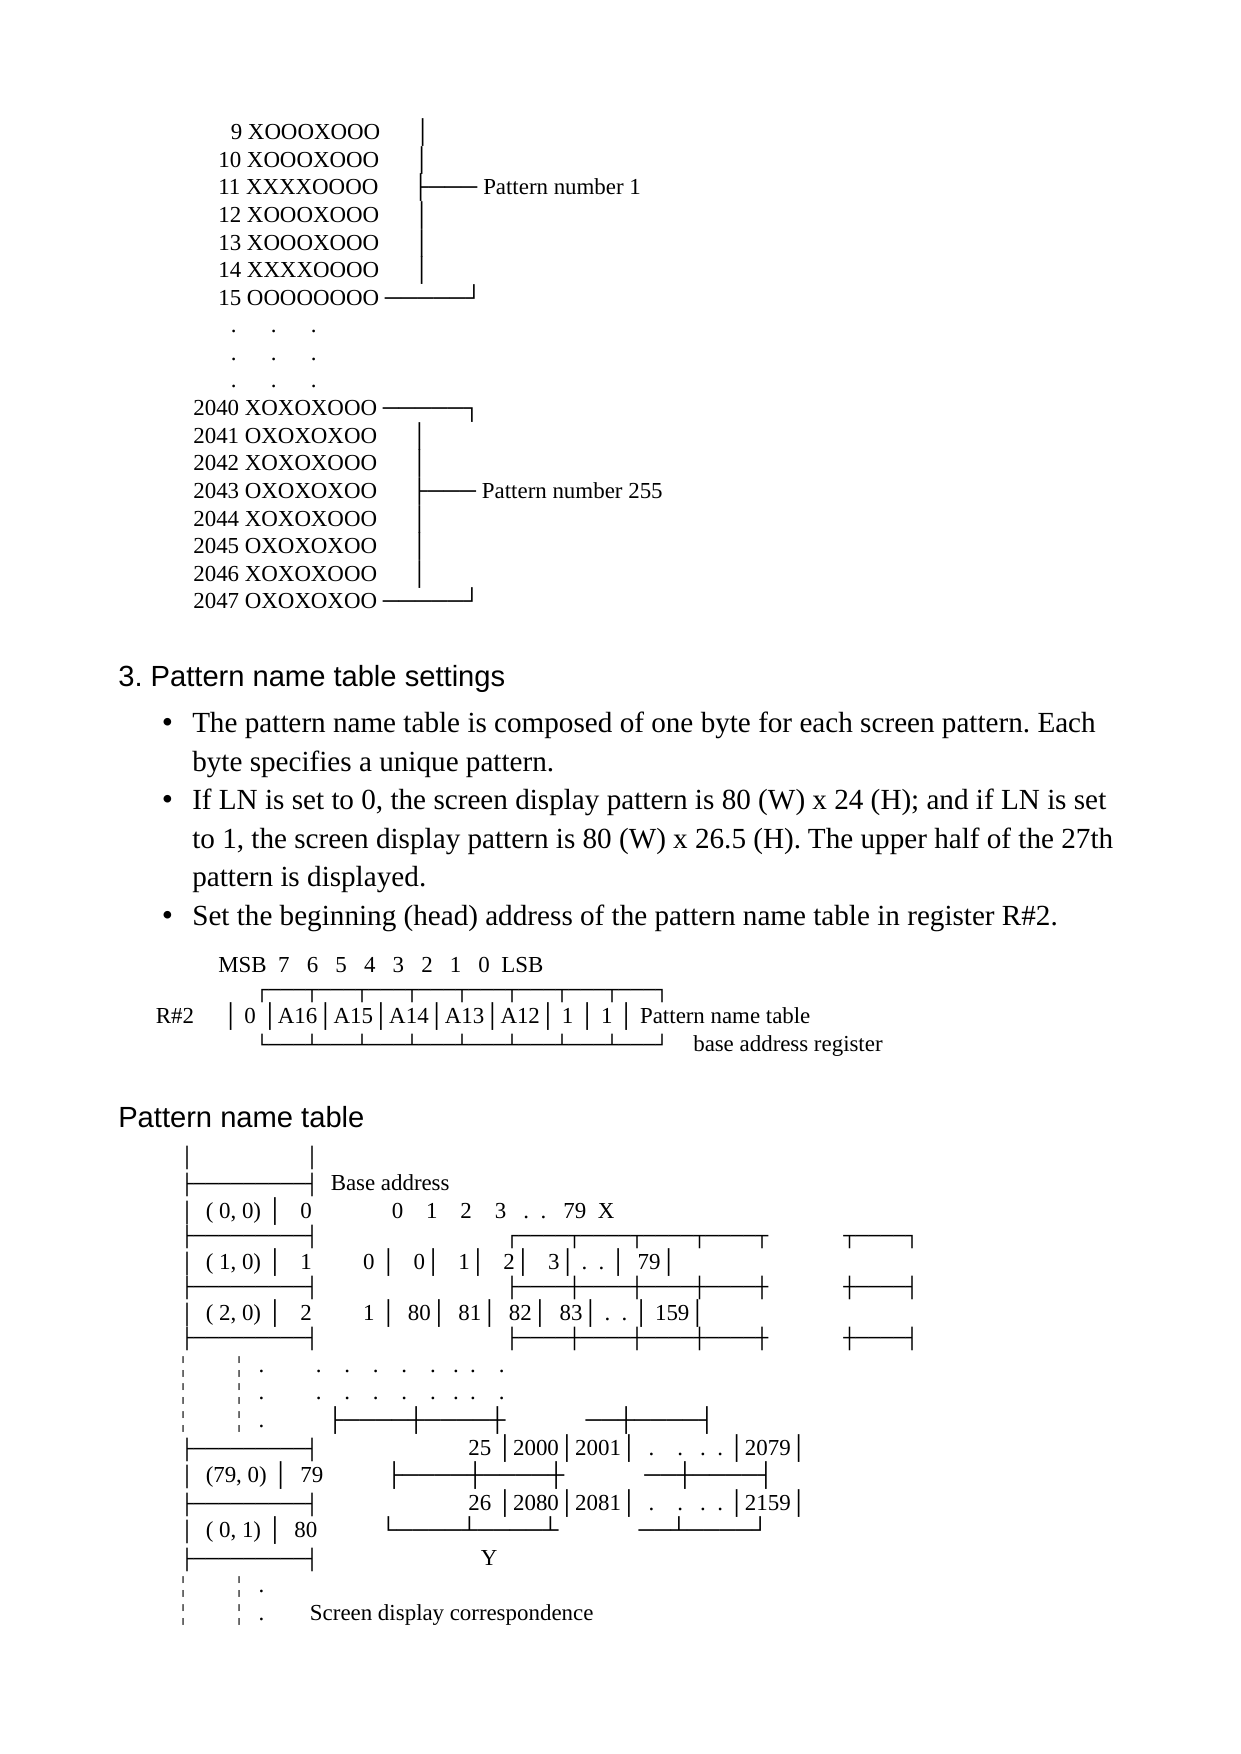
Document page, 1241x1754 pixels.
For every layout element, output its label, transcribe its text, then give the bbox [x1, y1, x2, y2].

subtitle Pattern name table [118, 1100, 1122, 1133]
text │ ( 2, 0) │ 2 1 │ 80│ 81│ 82│ 83│ . . │ 159│ [698, 1299, 1122, 1327]
text │ ( 1, 0) │ 1 0 │ 0│ 1│ 2│ 3│ . . │ 79│ [669, 1248, 1122, 1276]
text R#2 │ 0 │A16│A15│A14│A13│A12│ 1 │ 1 │ Pattern name table [437, 1002, 491, 1030]
text ├─────────┤ 26 │2080│2081│ . . . . │2159│ [187, 1504, 311, 1516]
text │ ( 1, 0) │ 1 0 │ 0│ 1│ 2│ 3│ . . │ 79│ [619, 1248, 667, 1276]
text │ ( 2, 0) │ 2 1 │ 80│ 81│ 82│ 83│ . . │ 159│ [118, 1299, 273, 1327]
text │ ( 0, 1) │ 80 └────┴────┴ ──┴────┘ [275, 1516, 1122, 1544]
text 10 XOOOXOOO │ [118, 146, 420, 173]
text ├─────────┤ 25 │2000│2001│ . . . . │2079│ [118, 1433, 1122, 1461]
text ├─────────┤ ├────┼────┼────┼────┼ ┼────┤ [118, 1327, 1122, 1351]
text ¦ ¦ . [118, 1572, 1122, 1599]
text ├─────────┤ ├────┼────┼────┼────┼ ┼────┤ [312, 1276, 511, 1299]
text ¦ ¦ . ├────┼────┼ ──┼────┤ [627, 1406, 705, 1419]
text ├─────────┤ 26 │2080│2081│ . . . . │2159│ [567, 1489, 627, 1516]
text 14 XXXXOOOO │ [422, 256, 1122, 284]
text ├─────────┤ ├────┼────┼────┼────┼ ┼────┤ [187, 1287, 311, 1299]
text 2047 OXOXOXOO ─────┘ [118, 587, 1122, 615]
text │ ( 1, 0) │ 1 0 │ 0│ 1│ 2│ 3│ . . │ 79│ [389, 1248, 432, 1276]
text │ ( 2, 0) │ 2 1 │ 80│ 81│ 82│ 83│ . . │ 159│ [439, 1299, 488, 1327]
text 12 XOOOXOOO │ [118, 201, 420, 228]
text │ ( 1, 0) │ 1 0 │ 0│ 1│ 2│ 3│ . . │ 79│ [523, 1248, 566, 1276]
text │ ( 1, 0) │ 1 0 │ 0│ 1│ 2│ 3│ . . │ 79│ [434, 1248, 476, 1276]
text 15 OOOOOOOO ─────┘ [118, 284, 1122, 311]
text 9 XOOOXOOO │ [423, 118, 1122, 146]
text . . . [118, 339, 1122, 367]
text │ ( 1, 0) │ 1 0 │ 0│ 1│ 2│ 3│ . . │ 79│ [118, 1248, 273, 1276]
text │ ( 0, 0) │ 0 0 1 2 3 . . 79 X [118, 1197, 273, 1224]
list If LN is set to 0, the screen display pattern is 80 (W) x 24 (H); and if LN is set to 1, the screen display pattern is 80 (W) x 26.5 (H). The upper half of the 27th pattern is displayed. [162, 782, 1122, 893]
text ├─────────┤ ┌────┬────┬────┬────┬ ┬────┐ [118, 1224, 1122, 1248]
text ├─────────┤ ├────┼────┼────┼────┼ ┼────┤ [118, 1276, 186, 1299]
text │ │ [187, 1146, 311, 1169]
text 12 XOOOXOOO │ [422, 201, 1122, 228]
text ├─────────┤ 26 │2080│2081│ . . . . │2159│ [737, 1489, 797, 1516]
text │ ( 2, 0) │ 2 1 │ 80│ 81│ 82│ 83│ . . │ 159│ [275, 1299, 387, 1327]
text R#2 │ 0 │A16│A15│A14│A13│A12│ 1 │ 1 │ Pattern name table [381, 1002, 435, 1030]
text ¦ ¦ . ├────┼────┼ ──┼────┤ [707, 1406, 1122, 1433]
text │ ( 0, 1) │ 80 └────┴────┴ ──┴────┘ [118, 1516, 273, 1544]
text R#2 │ 0 │A16│A15│A14│A13│A12│ 1 │ 1 │ Pattern name table [270, 1002, 324, 1030]
text ├─────────┤ Base address [118, 1169, 1122, 1197]
text 2045 OXOXOXOO │ [420, 532, 1122, 560]
text │ ( 2, 0) │ 2 1 │ 80│ 81│ 82│ 83│ . . │ 159│ [389, 1299, 437, 1327]
text │ (79, 0) │ 79 ├────┼────┼ ──┼────┤ [685, 1461, 764, 1489]
text ¦ ¦ . Screen display correspondence [118, 1599, 1122, 1627]
text └───┴───┴───┴───┴───┴───┴───┴───┘ base address register [118, 1030, 1122, 1058]
text 11 XXXXOOOO ├─── Pattern number 1 [118, 173, 419, 201]
text │ │ [118, 1146, 186, 1169]
text 13 XOOOXOOO │ [118, 228, 420, 256]
text 2042 XOXOXOOO │ [118, 449, 418, 477]
text ¦ ¦ . ├────┼────┼ ──┼────┤ [118, 1406, 334, 1433]
subtitle 3. Pattern name table settings [118, 659, 1122, 693]
text ┌───┬───┬───┬───┬───┬───┬───┬───┐ [118, 979, 1122, 1002]
text ├─────────┤ 26 │2080│2081│ . . . . │2159│ [629, 1489, 735, 1516]
text │ (79, 0) │ 79 ├────┼────┼ ──┼────┤ [395, 1461, 474, 1489]
text 2044 XOXOXOOO │ [118, 504, 418, 532]
list The pattern name table is composed of one byte for each screen pattern. Each byte specifies a unique pattern. [162, 705, 1122, 777]
text │ (79, 0) │ 79 ├────┼────┼ ──┼────┤ [476, 1461, 555, 1489]
text ¦ ¦ . . . . . . . . . [118, 1378, 1122, 1406]
text . . . [118, 367, 1122, 394]
text │ (79, 0) │ 79 ├────┼────┼ ──┼────┤ [557, 1461, 683, 1489]
text ├─────────┤ 26 │2080│2081│ . . . . │2159│ [799, 1489, 1122, 1516]
text 2044 XOXOXOOO │ [420, 504, 1122, 532]
text R#2 │ 0 │A16│A15│A14│A13│A12│ 1 │ 1 │ Pattern name table [493, 1002, 546, 1030]
text 2043 OXOXOXOO ├─── Pattern number 255 [118, 477, 418, 504]
text 10 XOOOXOOO │ [422, 146, 1122, 173]
text ¦ ¦ . ├────┼────┼ ──┼────┤ [336, 1406, 415, 1433]
text │ ( 2, 0) │ 2 1 │ 80│ 81│ 82│ 83│ . . │ 159│ [490, 1299, 538, 1327]
text ├─────────┤ Y [118, 1544, 1122, 1572]
text ├─────────┤ ├────┼────┼────┼────┼ ┼────┤ [187, 1276, 311, 1286]
text ¦ ¦ . . . . . . . . . [118, 1351, 1122, 1378]
text ├─────────┤ 26 │2080│2081│ . . . . │2159│ [118, 1489, 503, 1516]
text 2041 OXOXOXOO │ [420, 422, 1122, 449]
text MSB 7 6 5 4 3 2 1 0 LSB [118, 951, 1122, 979]
text 2043 OXOXOXOO ├─── Pattern number 255 [420, 477, 1122, 504]
text R#2 │ 0 │A16│A15│A14│A13│A12│ 1 │ 1 │ Pattern name table [118, 1002, 229, 1030]
text │ ( 1, 0) │ 1 0 │ 0│ 1│ 2│ 3│ . . │ 79│ [478, 1248, 521, 1276]
text │ ( 2, 0) │ 2 1 │ 80│ 81│ 82│ 83│ . . │ 159│ [591, 1299, 640, 1327]
text 2042 XOXOXOOO │ [420, 449, 1122, 477]
text R#2 │ 0 │A16│A15│A14│A13│A12│ 1 │ 1 │ Pattern name table [326, 1002, 379, 1030]
text R#2 │ 0 │A16│A15│A14│A13│A12│ 1 │ 1 │ Pattern name table [627, 1002, 1122, 1030]
text 2040 XOXOXOOO ─────┐ [118, 394, 1122, 422]
text 9 XOOOXOOO │ [118, 118, 421, 146]
text │ ( 1, 0) │ 1 0 │ 0│ 1│ 2│ 3│ . . │ 79│ [275, 1248, 387, 1276]
text │ ( 0, 0) │ 0 0 1 2 3 . . 79 X [275, 1197, 1122, 1224]
text ├─────────┤ ├────┼────┼────┼────┼ ┼────┤ [762, 1276, 849, 1299]
text ¦ ¦ . ├────┼────┼ ──┼────┤ [498, 1406, 625, 1433]
text │ ( 2, 0) │ 2 1 │ 80│ 81│ 82│ 83│ . . │ 159│ [642, 1299, 696, 1327]
text . . . [118, 311, 1122, 339]
text 2046 XOXOXOOO │ [118, 560, 418, 587]
text │ │ [312, 1146, 1122, 1169]
text │ ( 2, 0) │ 2 1 │ 80│ 81│ 82│ 83│ . . │ 159│ [540, 1299, 589, 1327]
text ├─────────┤ ├────┼────┼────┼────┼ ┼────┤ [912, 1276, 1122, 1299]
text ├─────────┤ 26 │2080│2081│ . . . . │2159│ [505, 1489, 565, 1516]
text 14 XXXXOOOO │ [118, 256, 420, 284]
text │ (79, 0) │ 79 ├────┼────┼ ──┼────┤ [281, 1461, 393, 1489]
text 13 XOOOXOOO │ [422, 228, 1122, 256]
text 2046 XOXOXOOO │ [420, 560, 1122, 587]
text ¦ ¦ . ├────┼────┼ ──┼────┤ [417, 1406, 496, 1433]
text 2045 OXOXOXOO │ [118, 532, 418, 560]
list Set the beginning (head) address of the pattern name table in register R#2. [162, 898, 1122, 932]
text ¦ ¦ . ├────┼────┼ ──┼────┤ [627, 1421, 705, 1433]
text 2041 OXOXOXOO │ [118, 422, 418, 449]
text 11 XXXXOOOO ├─── Pattern number 1 [421, 173, 1122, 201]
text │ (79, 0) │ 79 ├────┼────┼ ──┼────┤ [118, 1461, 279, 1489]
text │ ( 1, 0) │ 1 0 │ 0│ 1│ 2│ 3│ . . │ 79│ [568, 1248, 617, 1276]
text │ (79, 0) │ 79 ├────┼────┼ ──┼────┤ [766, 1461, 1122, 1489]
